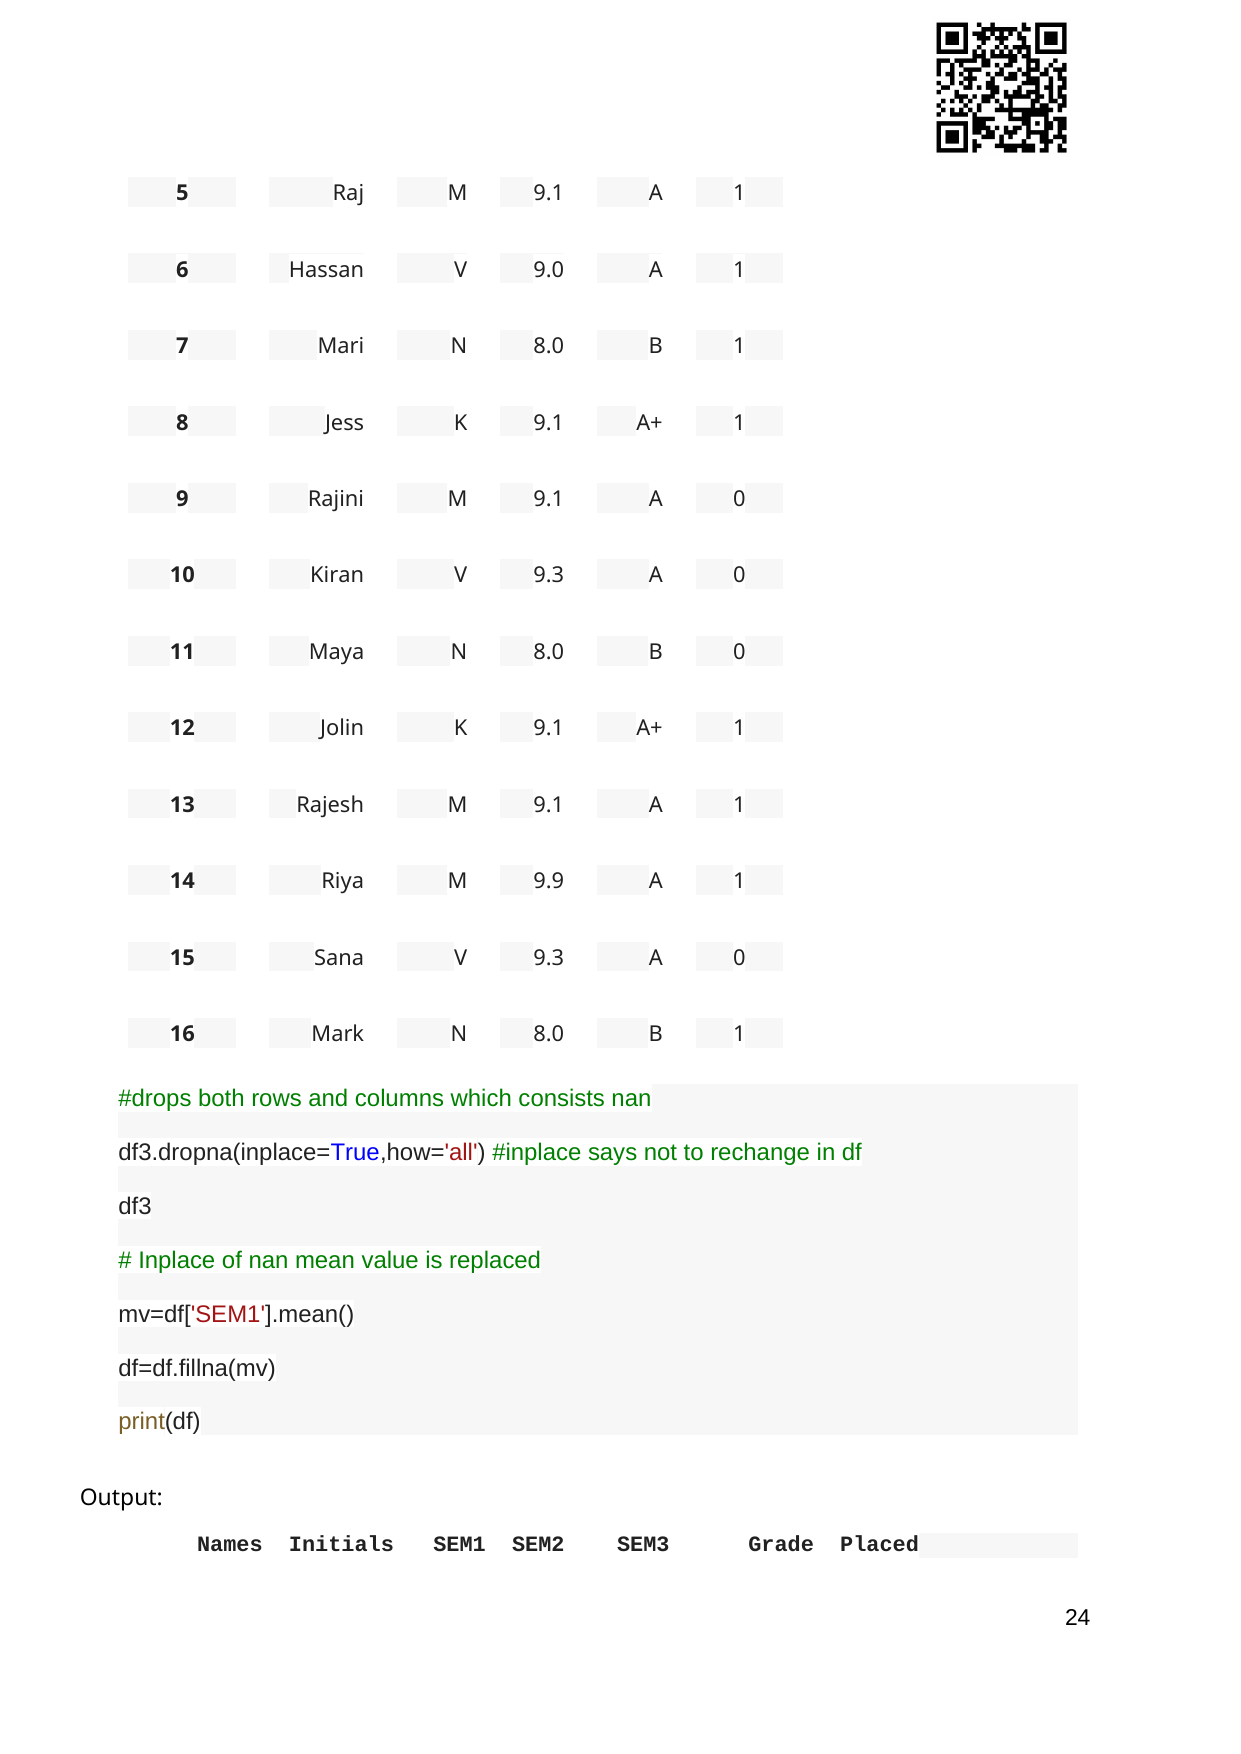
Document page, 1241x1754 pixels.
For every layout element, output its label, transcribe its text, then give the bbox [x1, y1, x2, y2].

table_cell V [387, 915, 490, 991]
table_cell 9.3 [490, 915, 587, 991]
text #drops both rows and columns which consists nan [118, 1084, 1078, 1112]
table_cell 5 [118, 150, 259, 226]
table_cell 1 [685, 762, 806, 838]
table_cell 7 [118, 303, 259, 379]
table_cell 0 [685, 456, 806, 532]
table_cell A+ [587, 379, 685, 456]
table_cell M [387, 150, 490, 226]
table_cell Jess [259, 379, 387, 456]
table_cell 8.0 [490, 303, 587, 379]
text mv=df['SEM1'].mean() [118, 1299, 1078, 1327]
table_cell 1 [685, 838, 806, 914]
table_cell 1 [685, 226, 806, 303]
table_cell 9.9 [490, 838, 587, 914]
table_cell 9.1 [490, 379, 587, 456]
table_cell A [587, 150, 685, 226]
text df3.dropna(inplace=True,how='all') #inplace says not to rechange in df [118, 1138, 1078, 1166]
table_cell 10 [118, 532, 259, 609]
table_cell Sana [259, 915, 387, 991]
table_cell A+ [587, 685, 685, 762]
table_cell 1 [685, 150, 806, 226]
table_cell 13 [118, 762, 259, 838]
text # Inplace of nan mean value is replaced [118, 1246, 1078, 1273]
table_cell M [387, 762, 490, 838]
text Output: [74, 1480, 1153, 1512]
table_cell 12 [118, 685, 259, 762]
table_cell 6 [118, 226, 259, 303]
table_cell A [587, 915, 685, 991]
table_cell 11 [118, 609, 259, 685]
table_cell 9.3 [490, 532, 587, 609]
table_cell 8 [118, 379, 259, 456]
table_cell 1 [685, 303, 806, 379]
table_cell N [387, 609, 490, 685]
table_cell Rajini [259, 456, 387, 532]
table_cell 9.1 [490, 762, 587, 838]
table_cell 8.0 [490, 991, 587, 1067]
table_cell Hassan [259, 226, 387, 303]
text df=df.fillna(mv) [118, 1353, 1078, 1381]
table_cell A [587, 838, 685, 914]
table_cell 1 [685, 991, 806, 1067]
table_cell V [387, 226, 490, 303]
table_cell 1 [685, 379, 806, 456]
table_cell 8.0 [490, 609, 587, 685]
table_cell M [387, 838, 490, 914]
table_cell V [387, 532, 490, 609]
table_cell 9.0 [490, 226, 587, 303]
table_cell Riya [259, 838, 387, 914]
table_cell Mark [259, 991, 387, 1067]
table_cell Jolin [259, 685, 387, 762]
table_cell 9.1 [490, 456, 587, 532]
table_cell 9 [118, 456, 259, 532]
table_cell 14 [118, 838, 259, 914]
table_cell Mari [259, 303, 387, 379]
table_cell Rajesh [259, 762, 387, 838]
table_cell A [587, 456, 685, 532]
table_cell K [387, 379, 490, 456]
table_cell 0 [685, 915, 806, 991]
table_cell Kiran [259, 532, 387, 609]
table_cell 1 [685, 685, 806, 762]
text Names Initials SEM1 SEM2 SEM3 Grade Placed [118, 1533, 1078, 1558]
table_cell 0 [685, 532, 806, 609]
text df3 [118, 1192, 1078, 1219]
table_cell B [587, 609, 685, 685]
table_cell B [587, 303, 685, 379]
table_cell B [587, 991, 685, 1067]
table_cell 9.1 [490, 685, 587, 762]
table_cell 15 [118, 915, 259, 991]
table_cell A [587, 762, 685, 838]
table_cell N [387, 303, 490, 379]
table_cell Raj [259, 150, 387, 226]
table_cell A [587, 226, 685, 303]
table_cell 9.1 [490, 150, 587, 226]
table_cell N [387, 991, 490, 1067]
table_cell K [387, 685, 490, 762]
table_cell M [387, 456, 490, 532]
table_cell Maya [259, 609, 387, 685]
text print(df) [118, 1407, 1078, 1435]
table_cell 0 [685, 609, 806, 685]
table_cell A [587, 532, 685, 609]
table_cell 16 [118, 991, 259, 1067]
